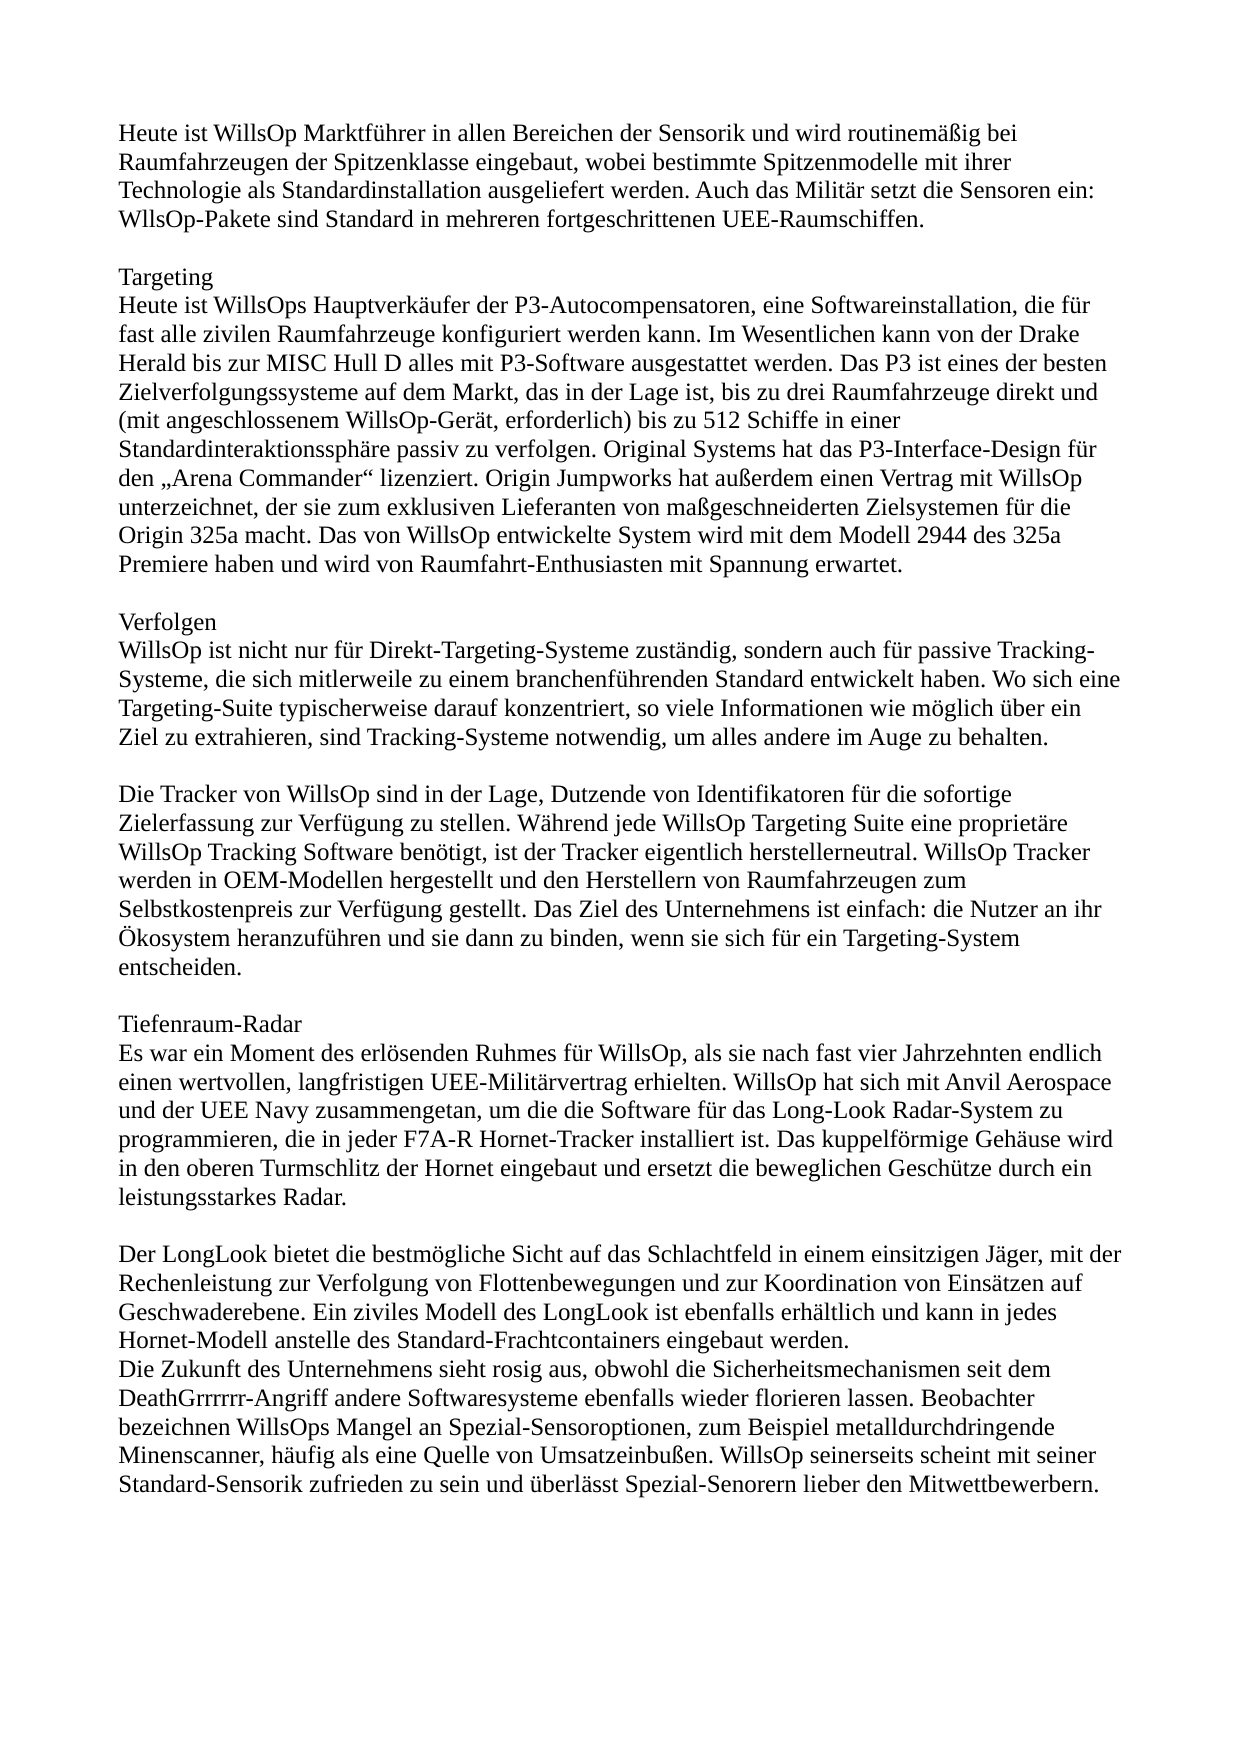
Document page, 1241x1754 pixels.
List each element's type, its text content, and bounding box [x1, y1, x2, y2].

text Die Tracker von WillsOp sind in der Lage, Dutzende von Identifikatoren für die sofortige Zielerfassung zur Verfügung zu stellen. Während jede WillsOp Targeting Suite eine proprietäre WillsOp Tracking Software benötigt, ist der Tracker eigentlich herstellerneutral. WillsOp Tracker werden in OEM-Modellen hergestellt und den Herstellern von Raumfahrzeugen zum Selbstkostenpreis zur Verfügung gestellt. Das Ziel des Unternehmens ist einfach: die Nutzer an ihr Ökosystem heranzuführen und sie dann zu binden, wenn sie sich für ein Targeting-System entscheiden. [118, 779, 1122, 981]
text Verfolgen [118, 607, 1122, 636]
text WillsOp ist nicht nur für Direkt-Targeting-Systeme zuständig, sondern auch für passive Tracking-Systeme, die sich mitlerweile zu einem branchenführenden Standard entwickelt haben. Wo sich eine Targeting-Suite typischerweise darauf konzentriert, so viele Informationen wie möglich über ein Ziel zu extrahieren, sind Tracking-Systeme notwendig, um alles andere im Auge zu behalten. [118, 636, 1122, 751]
text Heute ist WillsOps Hauptverkäufer der P3-Autocompensatoren, eine Softwareinstallation, die für fast alle zivilen Raumfahrzeuge konfiguriert werden kann. Im Wesentlichen kann von der Drake Herald bis zur MISC Hull D alles mit P3-Software ausgestattet werden. Das P3 ist eines der besten Zielverfolgungssysteme auf dem Markt, das in der Lage ist, bis zu drei Raumfahrzeuge direkt und (mit angeschlossenem WillsOp-Gerät, erforderlich) bis zu 512 Schiffe in einer Standardinteraktionssphäre passiv zu verfolgen. Original Systems hat das P3-Interface-Design für den „Arena Commander“ lizenziert. Origin Jumpworks hat außerdem einen Vertrag mit WillsOp unterzeichnet, der sie zum exklusiven Lieferanten von maßgeschneiderten Zielsystemen für die Origin 325a macht. Das von WillsOp entwickelte System wird mit dem Modell 2944 des 325a Premiere haben und wird von Raumfahrt-Enthusiasten mit Spannung erwartet. [118, 291, 1122, 578]
text Heute ist WillsOp Marktführer in allen Bereichen der Sensorik und wird routinemäßig bei Raumfahrzeugen der Spitzenklasse eingebaut, wobei bestimmte Spitzenmodelle mit ihrer Technologie als Standardinstallation ausgeliefert werden. Auch das Militär setzt die Sensoren ein: WllsOp-Pakete sind Standard in mehreren fortgeschrittenen UEE-Raumschiffen. [118, 118, 1122, 233]
text Es war ein Moment des erlösenden Ruhmes für WillsOp, als sie nach fast vier Jahrzehnten endlich einen wertvollen, langfristigen UEE-Militärvertrag erhielten. WillsOp hat sich mit Anvil Aerospace und der UEE Navy zusammengetan, um die die Software für das Long-Look Radar-System zu programmieren, die in jeder F7A-R Hornet-Tracker installiert ist. Das kuppelförmige Gehäuse wird in den oberen Turmschlitz der Hornet eingebaut und ersetzt die beweglichen Geschütze durch ein leistungsstarkes Radar. [118, 1038, 1122, 1211]
text Der LongLook bietet die bestmögliche Sicht auf das Schlachtfeld in einem einsitzigen Jäger, mit der Rechenleistung zur Verfolgung von Flottenbewegungen und zur Koordination von Einsätzen auf Geschwaderebene. Ein ziviles Modell des LongLook ist ebenfalls erhältlich und kann in jedes Hornet-Modell anstelle des Standard-Frachtcontainers eingebaut werden. [118, 1239, 1122, 1354]
text Targeting [118, 262, 1122, 291]
text Tiefenraum-Radar [118, 1009, 1122, 1038]
text Die Zukunft des Unternehmens sieht rosig aus, obwohl die Sicherheitsmechanismen seit dem DeathGrrrrrr-Angriff andere Softwaresysteme ebenfalls wieder florieren lassen. Beobachter bezeichnen WillsOps Mangel an Spezial-Sensoroptionen, zum Beispiel metalldurchdringende Minenscanner, häufig als eine Quelle von Umsatzeinbußen. WillsOp seinerseits scheint mit seiner Standard-Sensorik zufrieden zu sein und überlässt Spezial-Senorern lieber den Mitwettbewerbern. [118, 1354, 1122, 1498]
